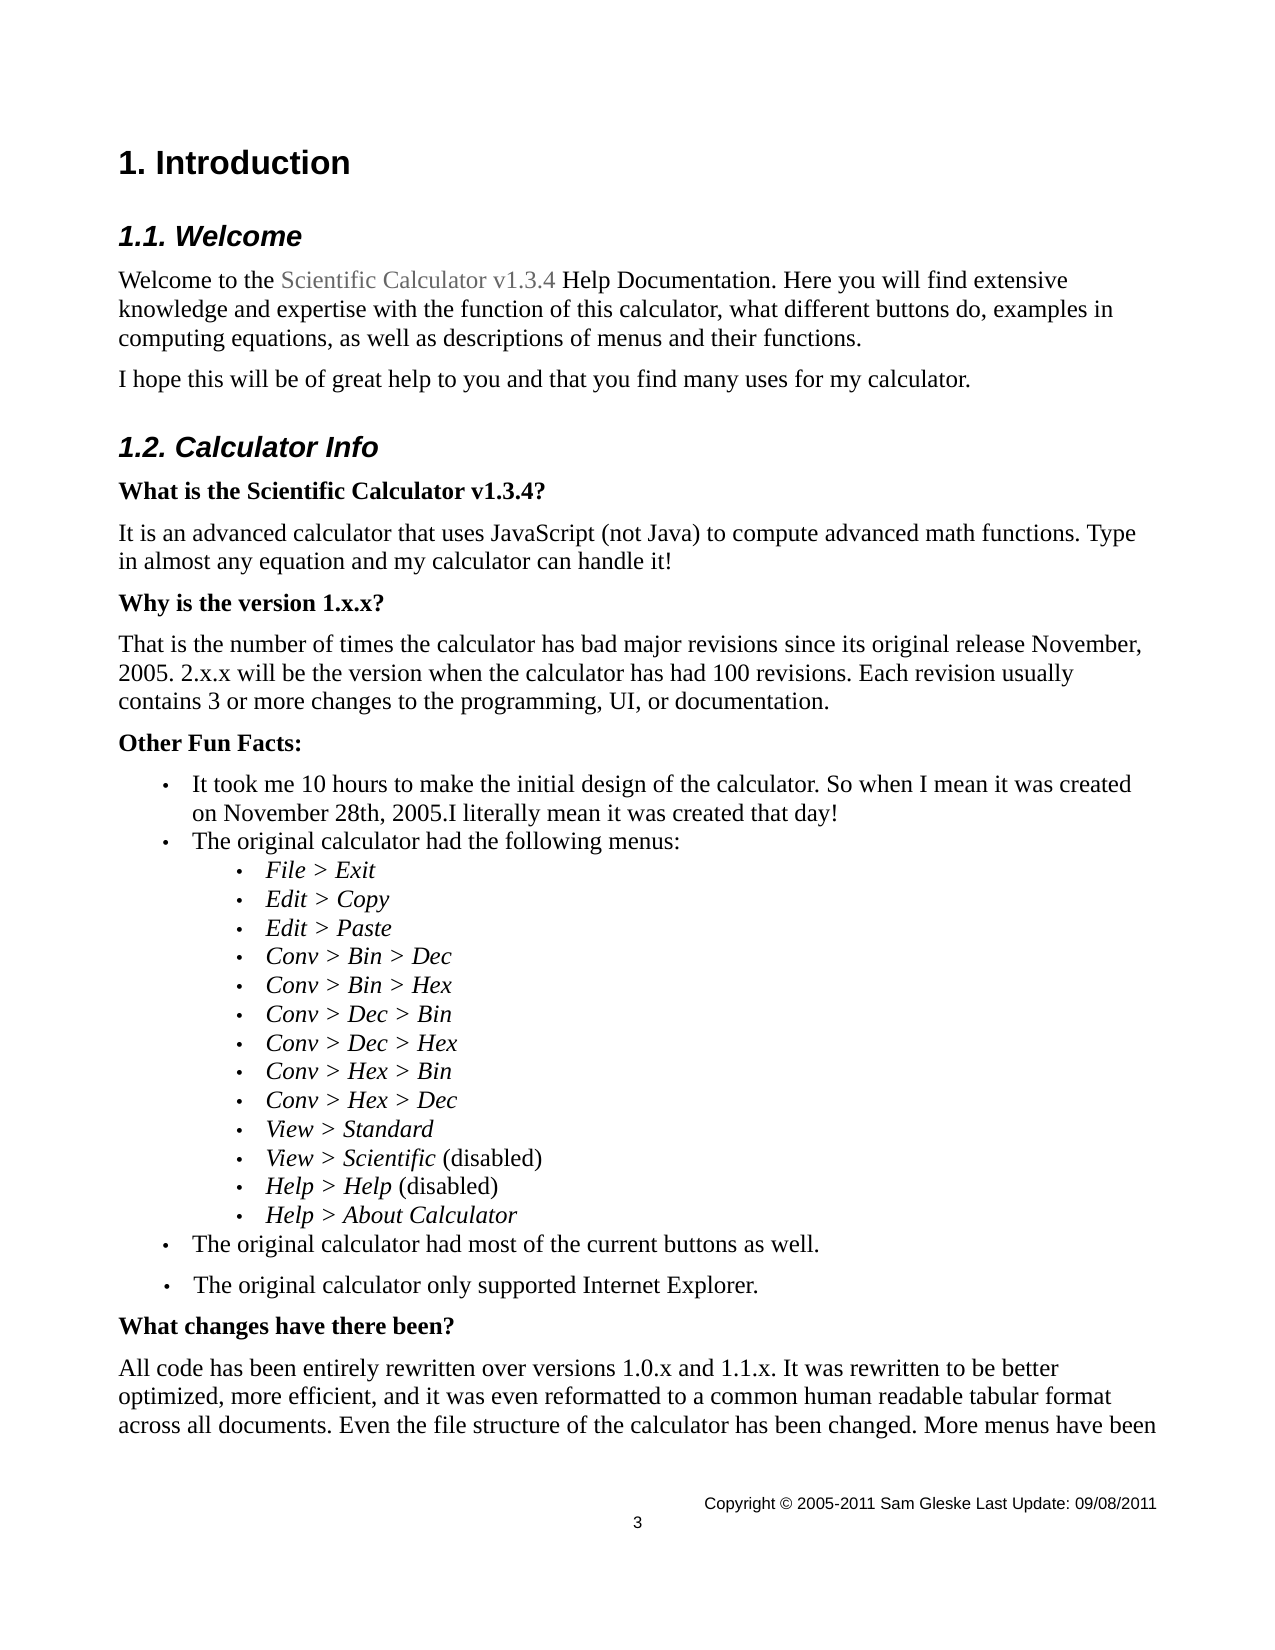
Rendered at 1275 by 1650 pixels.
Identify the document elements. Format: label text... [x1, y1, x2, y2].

list Conv > Dec > Bin [236, 999, 1157, 1028]
text I hope this will be of great help to you and that you find many uses for my calculator. [118, 364, 1157, 393]
text It is an advanced calculator that uses JavaScript (not Java) to compute advanced math functions. Type in almost any equation and my calculator can handle it! [118, 518, 1157, 575]
text Why is the version 1.x.x? [118, 588, 1157, 616]
list Conv > Bin > Dec [236, 941, 1157, 970]
list Conv > Hex > Dec [236, 1085, 1157, 1114]
list The original calculator had the following menus: [162, 826, 1157, 855]
list View > Scientific (disabled) [236, 1143, 1157, 1171]
subtitle 1.1. Welcome [118, 219, 1157, 253]
list Edit > Copy [236, 884, 1157, 913]
list File > Exit [236, 855, 1157, 884]
list Help > Help (disabled) [236, 1171, 1157, 1200]
text Welcome to the Scientific Calculator v1.3.4 Help Documentation. Here you will find extensive knowledge and expertise with the function of this calculator, what different buttons do, examples in computing equations, as well as descriptions of menus and their functions. [118, 265, 1157, 352]
list View > Standard [236, 1114, 1157, 1143]
list The original calculator had most of the current buttons as well. [162, 1229, 1157, 1258]
text All code has been entirely rewritten over versions 1.0.x and 1.1.x. It was rewritten to be better optimized, more efficient, and it was even reformatted to a common human readable tabular format across all documents. Even the file structure of the calculator has been changed. More menus have been [118, 1353, 1157, 1439]
list Help > About Calculator [236, 1200, 1157, 1229]
text That is the number of times the calculator has bad major revisions since its original release November, 2005. 2.x.x will be the version when the calculator has had 100 revisions. Each revision usually contains 3 or more changes to the programming, UI, or documentation. [118, 629, 1157, 715]
text What changes have there been? [118, 1311, 1157, 1340]
list It took me 10 hours to make the initial design of the calculator. So when I mean it was created on November 28th, 2005.I literally mean it was created that day! [162, 769, 1157, 826]
subtitle 1.2. Calculator Info [118, 430, 1157, 464]
list Conv > Bin > Hex [236, 970, 1157, 999]
text What is the Scientific Calculator v1.3.4? [118, 476, 1157, 505]
list Conv > Hex > Bin [236, 1056, 1157, 1085]
subtitle 1. Introduction [118, 143, 1157, 182]
text Other Fun Facts: [118, 728, 1157, 756]
list The original calculator only supported Internet Explorer. [164, 1270, 1157, 1299]
list Conv > Dec > Hex [236, 1028, 1157, 1056]
list Edit > Paste [236, 913, 1157, 941]
